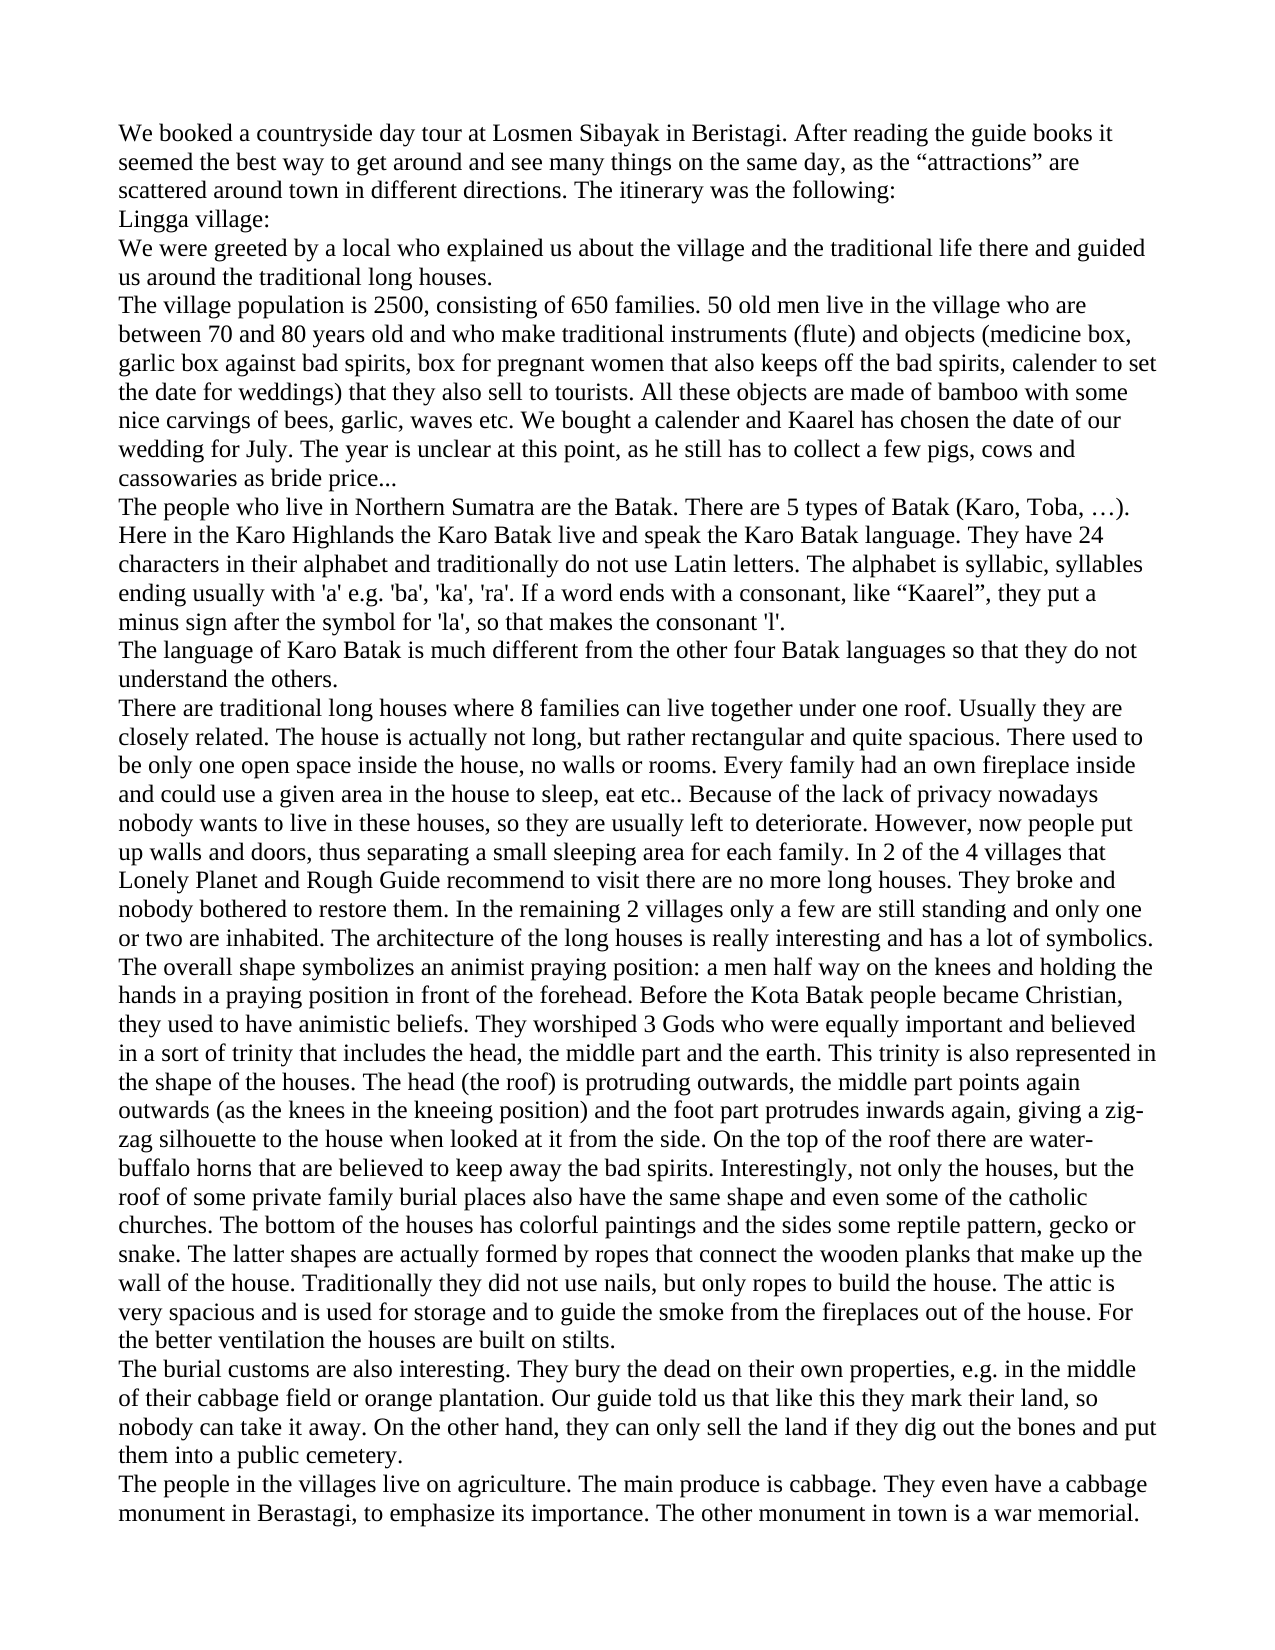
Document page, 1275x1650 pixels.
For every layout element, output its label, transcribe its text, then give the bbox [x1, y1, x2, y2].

text The language of Karo Batak is much different from the other four Batak languages so that they do not understand the others. [118, 636, 1157, 693]
text The people in the villages live on agriculture. The main produce is cabbage. They even have a cabbage monument in Berastagi, to emphasize its importance. The other monument in town is a war memorial. [118, 1469, 1157, 1527]
text There are traditional long houses where 8 families can live together under one roof. Usually they are closely related. The house is actually not long, but rather rectangular and quite spacious. There used to be only one open space inside the house, no walls or rooms. Every family had an own fireplace inside and could use a given area in the house to sleep, eat etc.. Because of the lack of privacy nowadays nobody wants to live in these houses, so they are usually left to deteriorate. However, now people put up walls and doors, thus separating a small sleeping area for each family. In 2 of the 4 villages that Lonely Planet and Rough Guide recommend to visit there are no more long houses. They broke and nobody bothered to restore them. In the remaining 2 villages only a few are still standing and only one or two are inhabited. The architecture of the long houses is really interesting and has a lot of symbolics. The overall shape symbolizes an animist praying position: a men half way on the knees and holding the hands in a praying position in front of the forehead. Before the Kota Batak people became Christian, they used to have animistic beliefs. They worshiped 3 Gods who were equally important and believed in a sort of trinity that includes the head, the middle part and the earth. This trinity is also represented in the shape of the houses. The head (the roof) is protruding outwards, the middle part points again outwards (as the knees in the kneeing position) and the foot part protrudes inwards again, giving a zig-zag silhouette to the house when looked at it from the side. On the top of the roof there are water-buffalo horns that are believed to keep away the bad spirits. Interestingly, not only the houses, but the roof of some private family burial places also have the same shape and even some of the catholic churches. The bottom of the houses has colorful paintings and the sides some reptile pattern, gecko or snake. The latter shapes are actually formed by ropes that connect the wooden planks that make up the wall of the house. Traditionally they did not use nails, but only ropes to build the house. The attic is very spacious and is used for storage and to guide the smoke from the fireplaces out of the house. For the better ventilation the houses are built on stilts. [118, 693, 1157, 1354]
text The burial customs are also interesting. They bury the dead on their own properties, e.g. in the middle of their cabbage field or orange plantation. Our guide told us that like this they mark their land, so nobody can take it away. On the other hand, they can only sell the land if they dig out the bones and put them into a public cemetery. [118, 1354, 1157, 1469]
text Lingga village: [118, 204, 1157, 233]
text We were greeted by a local who explained us about the village and the traditional life there and guided us around the traditional long houses. [118, 233, 1157, 291]
text The people who live in Northern Sumatra are the Batak. There are 5 types of Batak (Karo, Toba, …). Here in the Karo Highlands the Karo Batak live and speak the Karo Batak language. They have 24 characters in their alphabet and traditionally do not use Latin letters. The alphabet is syllabic, syllables ending usually with 'a' e.g. 'ba', 'ka', 'ra'. If a word ends with a consonant, like “Kaarel”, they put a minus sign after the symbol for 'la', so that makes the consonant 'l'. [118, 492, 1157, 636]
text The village population is 2500, consisting of 650 families. 50 old men live in the village who are between 70 and 80 years old and who make traditional instruments (flute) and objects (medicine box, garlic box against bad spirits, box for pregnant women that also keeps off the bad spirits, calender to set the date for weddings) that they also sell to tourists. All these objects are made of bamboo with some nice carvings of bees, garlic, waves etc. We bought a calender and Kaarel has chosen the date of our wedding for July. The year is unclear at this point, as he still has to collect a few pigs, cows and cassowaries as bride price... [118, 291, 1157, 492]
text We booked a countryside day tour at Losmen Sibayak in Beristagi. After reading the guide books it seemed the best way to get around and see many things on the same day, as the “attractions” are scattered around town in different directions. The itinerary was the following: [118, 118, 1157, 204]
